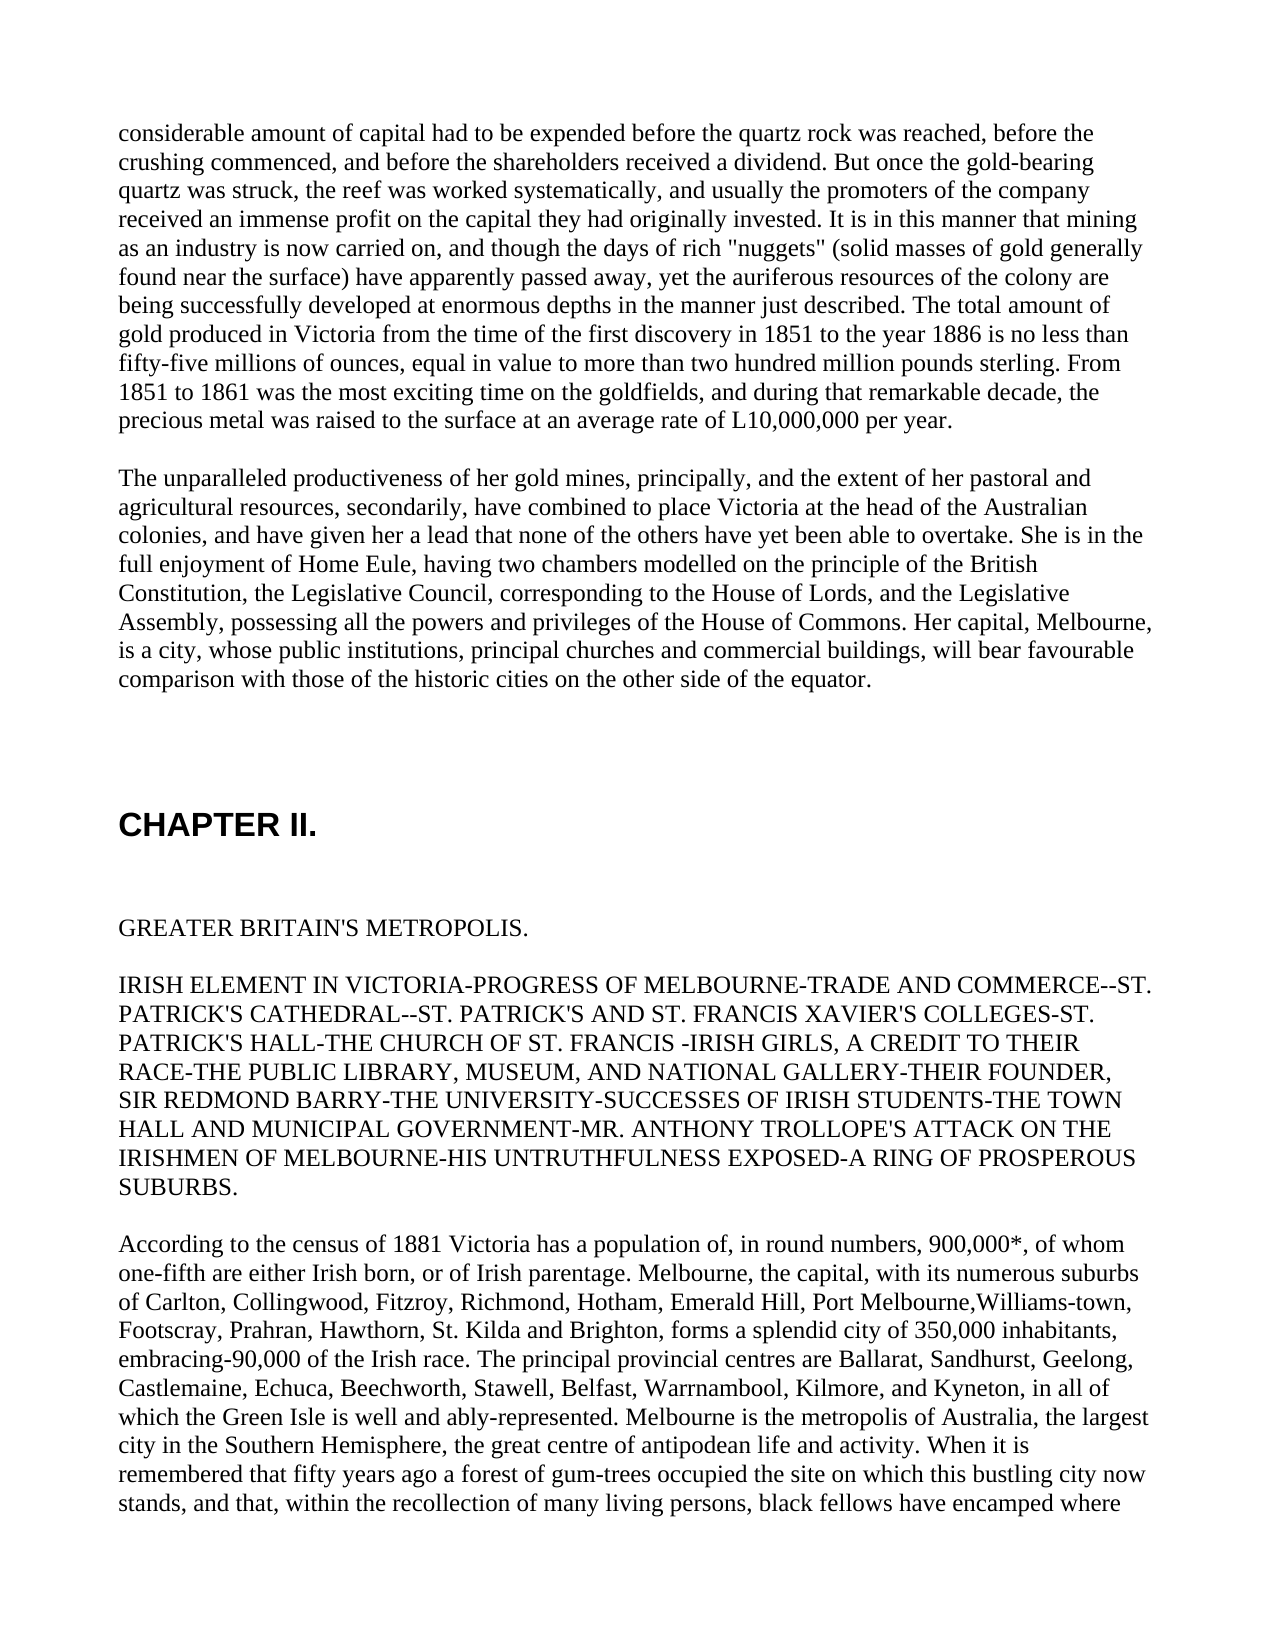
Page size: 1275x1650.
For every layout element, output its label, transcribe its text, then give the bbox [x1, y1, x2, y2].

text The unparalleled productiveness of her gold mines, principally, and the extent of her pastoral and agricultural resources, secondarily, have combined to place Victoria at the head of the Australian colonies, and have given her a lead that none of the others have yet been able to overtake. She is in the full enjoyment of Home Eule, having two chambers modelled on the principle of the British Constitution, the Legislative Council, corresponding to the House of Lords, and the Legislative Assembly, possessing all the powers and privileges of the House of Commons. Her capital, Melbourne, is a city, whose public institutions, principal churches and commercial buildings, will bear favourable comparison with those of the historic cities on the other side of the equator. [118, 463, 1157, 693]
text considerable amount of capital had to be expended before the quartz rock was reached, before the crushing commenced, and before the shareholders received a dividend. But once the gold-bearing quartz was struck, the reef was worked systematically, and usually the promoters of the company received an immense profit on the capital they had originally invested. It is in this manner that mining as an industry is now carried on, and though the days of rich "nuggets" (solid masses of gold generally found near the surface) have apparently passed away, yet the auriferous resources of the colony are being successfully developed at enormous depths in the manner just described. The total amount of gold produced in Victoria from the time of the first discovery in 1851 to the year 1886 is no less than fifty-five millions of ounces, equal in value to more than two hundred million pounds sterling. From 1851 to 1861 was the most exciting time on the goldfields, and during that remarkable decade, the precious metal was raised to the surface at an average rate of L10,000,000 per year. [118, 118, 1157, 434]
text IRISH ELEMENT IN VICTORIA-PROGRESS OF MELBOURNE-TRADE AND COMMERCE--ST. PATRICK'S CATHEDRAL--ST. PATRICK'S AND ST. FRANCIS XAVIER'S COLLEGES-ST. PATRICK'S HALL-THE CHURCH OF ST. FRANCIS -IRISH GIRLS, A CREDIT TO THEIR RACE-THE PUBLIC LIBRARY, MUSEUM, AND NATIONAL GALLERY-THEIR FOUNDER, SIR REDMOND BARRY-THE UNIVERSITY-SUCCESSES OF IRISH STUDENTS-THE TOWN HALL AND MUNICIPAL GOVERNMENT-MR. ANTHONY TROLLOPE'S ATTACK ON THE IRISHMEN OF MELBOURNE-HIS UNTRUTHFULNESS EXPOSED-A RING OF PROSPEROUS SUBURBS. [118, 971, 1157, 1201]
subtitle CHAPTER II. [118, 804, 1157, 843]
text GREATER BRITAIN'S METROPOLIS. [118, 913, 1157, 942]
text According to the census of 1881 Victoria has a population of, in round numbers, 900,000*, of whom one-fifth are either Irish born, or of Irish parentage. Melbourne, the capital, with its numerous suburbs of Carlton, Collingwood, Fitzroy, Richmond, Hotham, Emerald Hill, Port Melbourne,Williams-town, Footscray, Prahran, Hawthorn, St. Kilda and Brighton, forms a splendid city of 350,000 inhabitants, embracing-90,000 of the Irish race. The principal provincial centres are Ballarat, Sandhurst, Geelong, Castlemaine, Echuca, Beechworth, Stawell, Belfast, Warrnambool, Kilmore, and Kyneton, in all of which the Green Isle is well and ably-represented. Melbourne is the metropolis of Australia, the largest city in the Southern Hemisphere, the great centre of antipodean life and activity. When it is remembered that fifty years ago a forest of gum-trees occupied the site on which this bustling city now stands, and that, within the recollection of many living persons, black fellows have encamped where [118, 1229, 1157, 1517]
